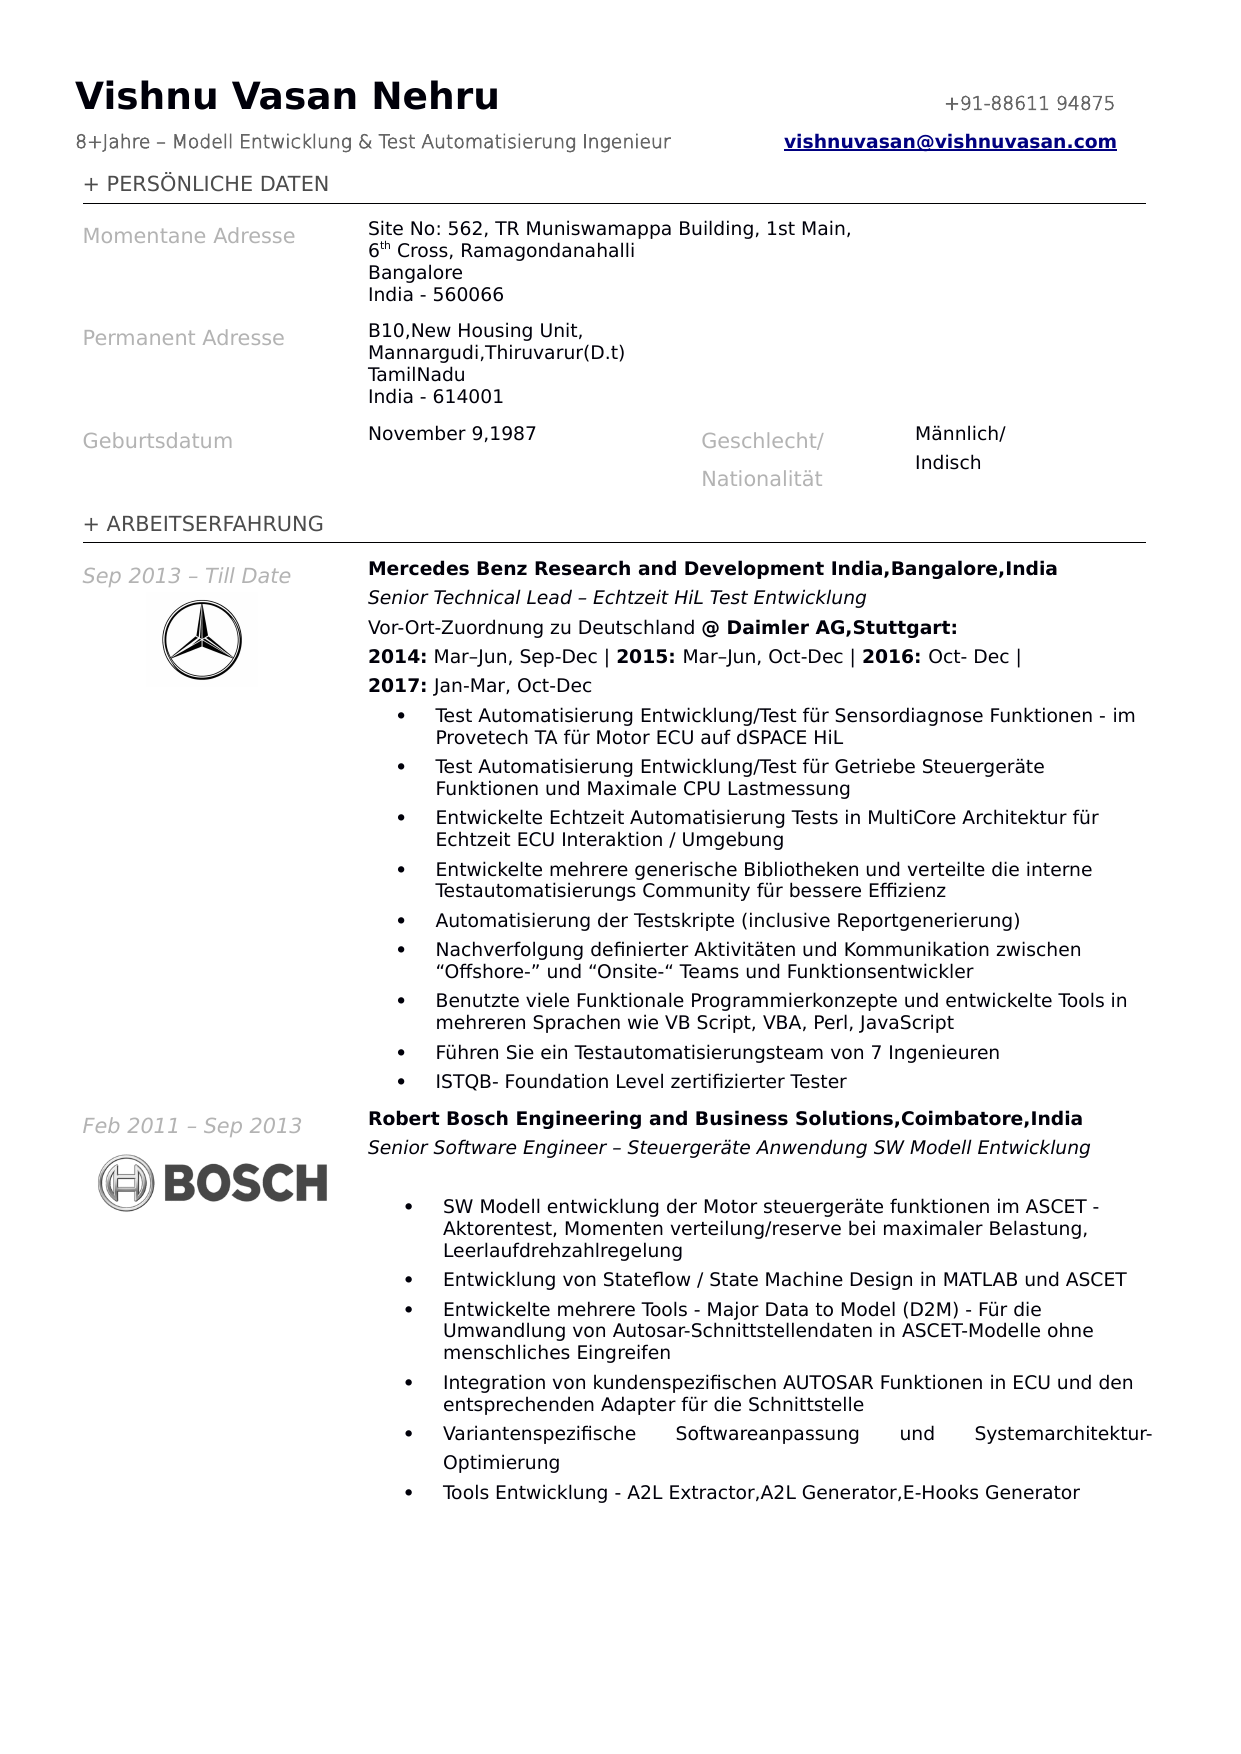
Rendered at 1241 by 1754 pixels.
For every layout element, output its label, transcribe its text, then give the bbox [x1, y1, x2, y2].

picture [146, 592, 258, 687]
table_cell November 9,1987 [360, 416, 693, 504]
table_cell Site No: 562, TR Muniswamappa Building, 1st Main, 6th Cross, Ramagondanahalli Bangalore India - 560066 [360, 211, 1153, 313]
table_cell Männlich/ Indisch [909, 416, 1153, 504]
table_cell Geschlecht/ Nationalität [694, 416, 909, 504]
table_cell Geburtsdatum [75, 416, 360, 504]
table_cell Sep 2013 – Till Date [75, 550, 360, 1100]
table_cell + PERSÖNLICHE DATEN [75, 165, 1153, 211]
table_header Vishnu Vasan Nehru +91-88611 94875 8+Jahre – Modell Entwicklung & Test Automatisierung Ingenieur vishnuvasan@vishnuvasan.com [75, 75, 1153, 164]
table_cell Robert Bosch Engineering and Business Solutions,Coimbatore,India Senior Software Engineer – Steuergeräte Anwendung SW Modell Entwicklung SW Modell entwicklung der Motor steuergeräte funktionen im ASCET - Aktorentest, Momenten verteilung/reserve bei maximaler Belastung, Leerlaufdrehzahlregelung Entwicklung von Stateflow / State Machine Design in MATLAB und ASCET Entwickelte mehrere Tools - Major Data to Model (D2M) - Für die Umwandlung von Autosar-Schnittstellendaten in ASCET-Modelle ohne menschliches Eingreifen Integration von kundenspezifischen AUTOSAR Funktionen in ECU und den entsprechenden Adapter für die Schnittstelle Variantenspezifische Softwareanpassung und Systemarchitektur-Optimierung Tools Entwicklung - A2L Extractor,A2L Generator,E-Hooks Generator [360, 1100, 1153, 1646]
table_cell + ARBEITSERFAHRUNG [75, 504, 1153, 550]
table_cell Permanent Adresse [75, 313, 360, 416]
table_cell Mercedes Benz Research and Development India,Bangalore,India Senior Technical Lead – Echtzeit HiL Test Entwicklung Vor-Ort-Zuordnung zu Deutschland @ Daimler AG,Stuttgart: 2014: Mar–Jun, Sep-Dec | 2015: Mar–Jun, Oct-Dec | 2016: Oct- Dec | 2017: Jan-Mar, Oct-Dec Test Automatisierung Entwicklung/Test für Sensordiagnose Funktionen - im Provetech TA für Motor ECU auf dSPACE HiL Test Automatisierung Entwicklung/Test für Getriebe Steuergeräte Funktionen und Maximale CPU Lastmessung Entwickelte Echtzeit Automatisierung Tests in MultiCore Architektur für Echtzeit ECU Interaktion / Umgebung Entwickelte mehrere generische Bibliotheken und verteilte die interne Testautomatisierungs Community für bessere Effizienz Automatisierung der Testskripte (inclusive Reportgenerierung) Nachverfolgung definierter Aktivitäten und Kommunikation zwischen “Offshore-” und “Onsite-“ Teams und Funktionsentwickler Benutzte viele Funktionale Programmierkonzepte und entwickelte Tools in mehreren Sprachen wie VB Script, VBA, Perl, JavaScript Führen Sie ein Testautomatisierungsteam von 7 Ingenieuren ISTQB- Foundation Level zertifizierter Tester [360, 550, 1153, 1100]
picture [97, 1151, 333, 1214]
table_cell Momentane Adresse [75, 211, 360, 313]
table_cell Feb 2011 – Sep 2013 [75, 1100, 360, 1646]
table_cell B10,New Housing Unit, Mannargudi,Thiruvarur(D.t) TamilNadu India - 614001 [360, 313, 1153, 416]
